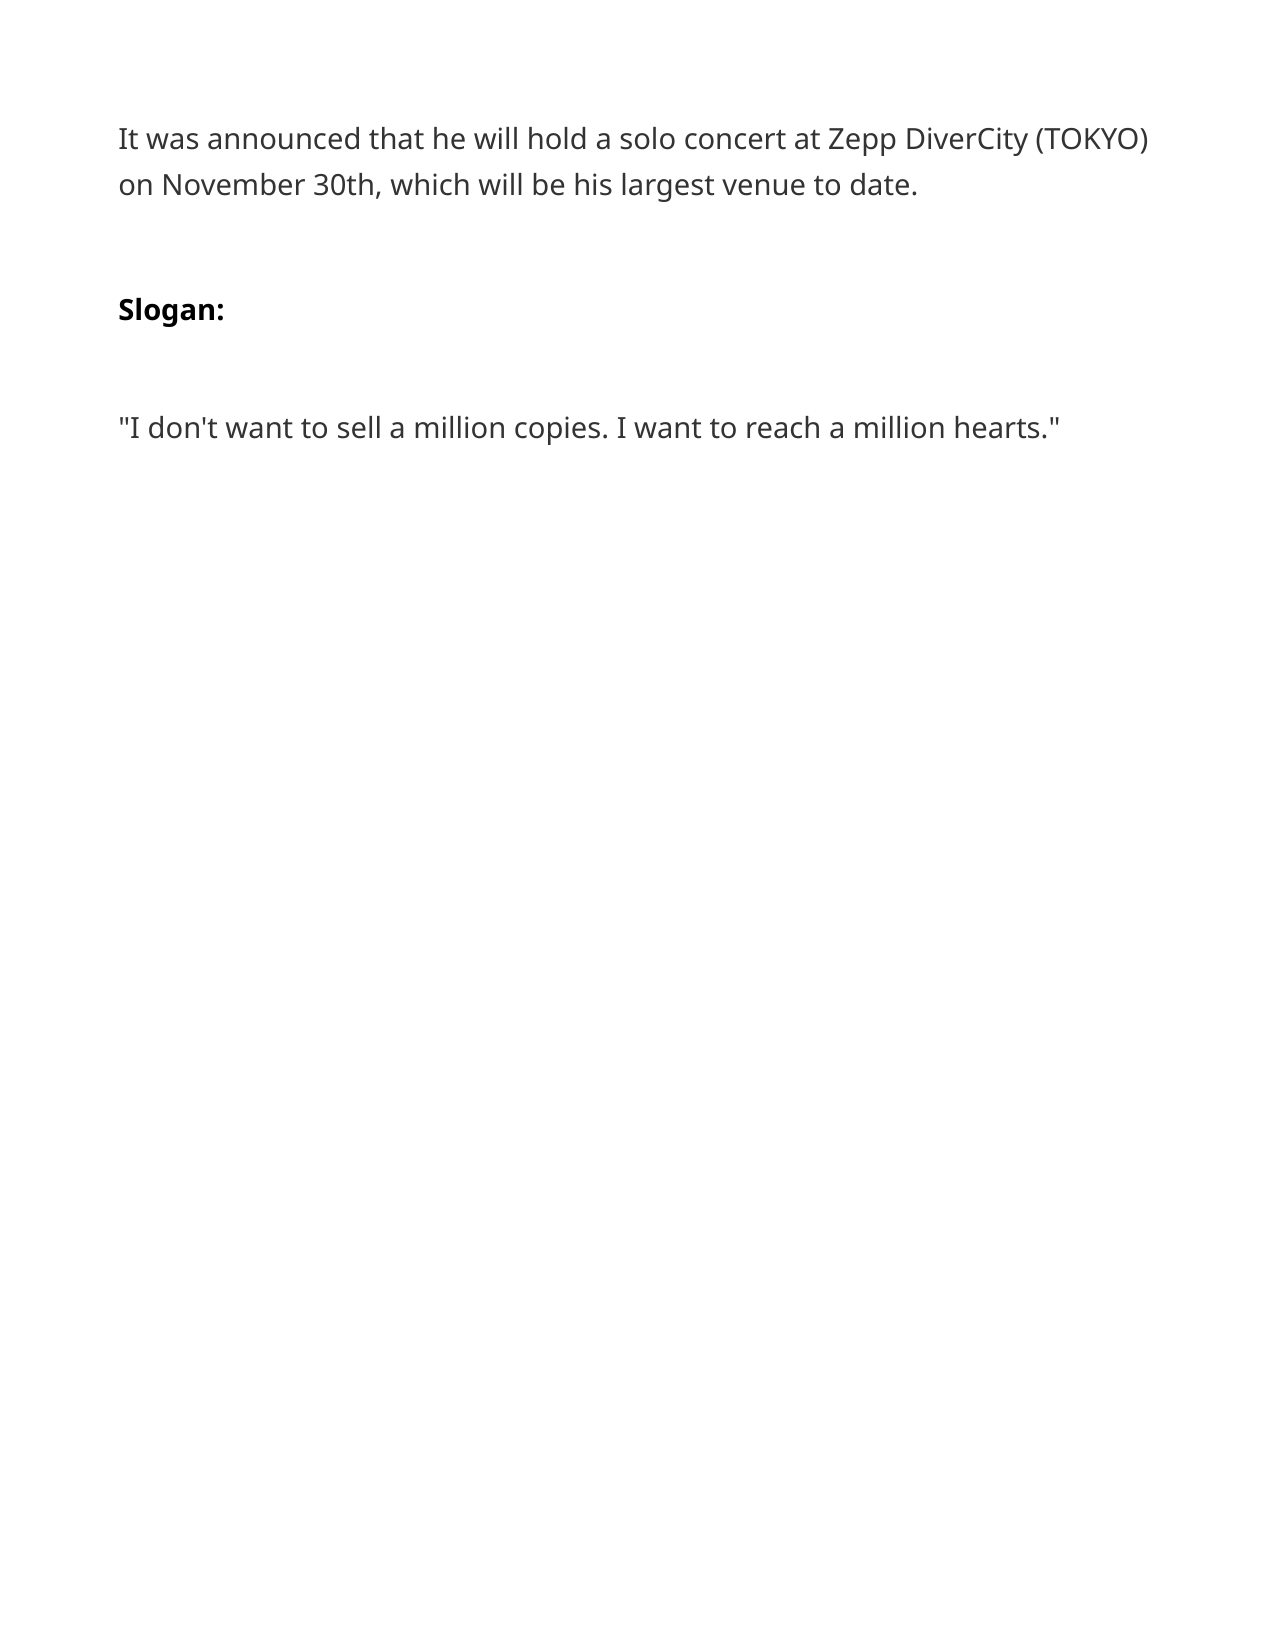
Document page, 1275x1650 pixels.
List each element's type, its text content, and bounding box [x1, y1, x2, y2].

text It was announced that he will hold a solo concert at Zepp DiverCity (TOKYO) on November 30th, which will be his largest venue to date. [118, 118, 1157, 203]
text "I don't want to sell a million copies. I want to reach a million hearts." [118, 408, 1157, 447]
text Slogan: [118, 289, 1157, 328]
